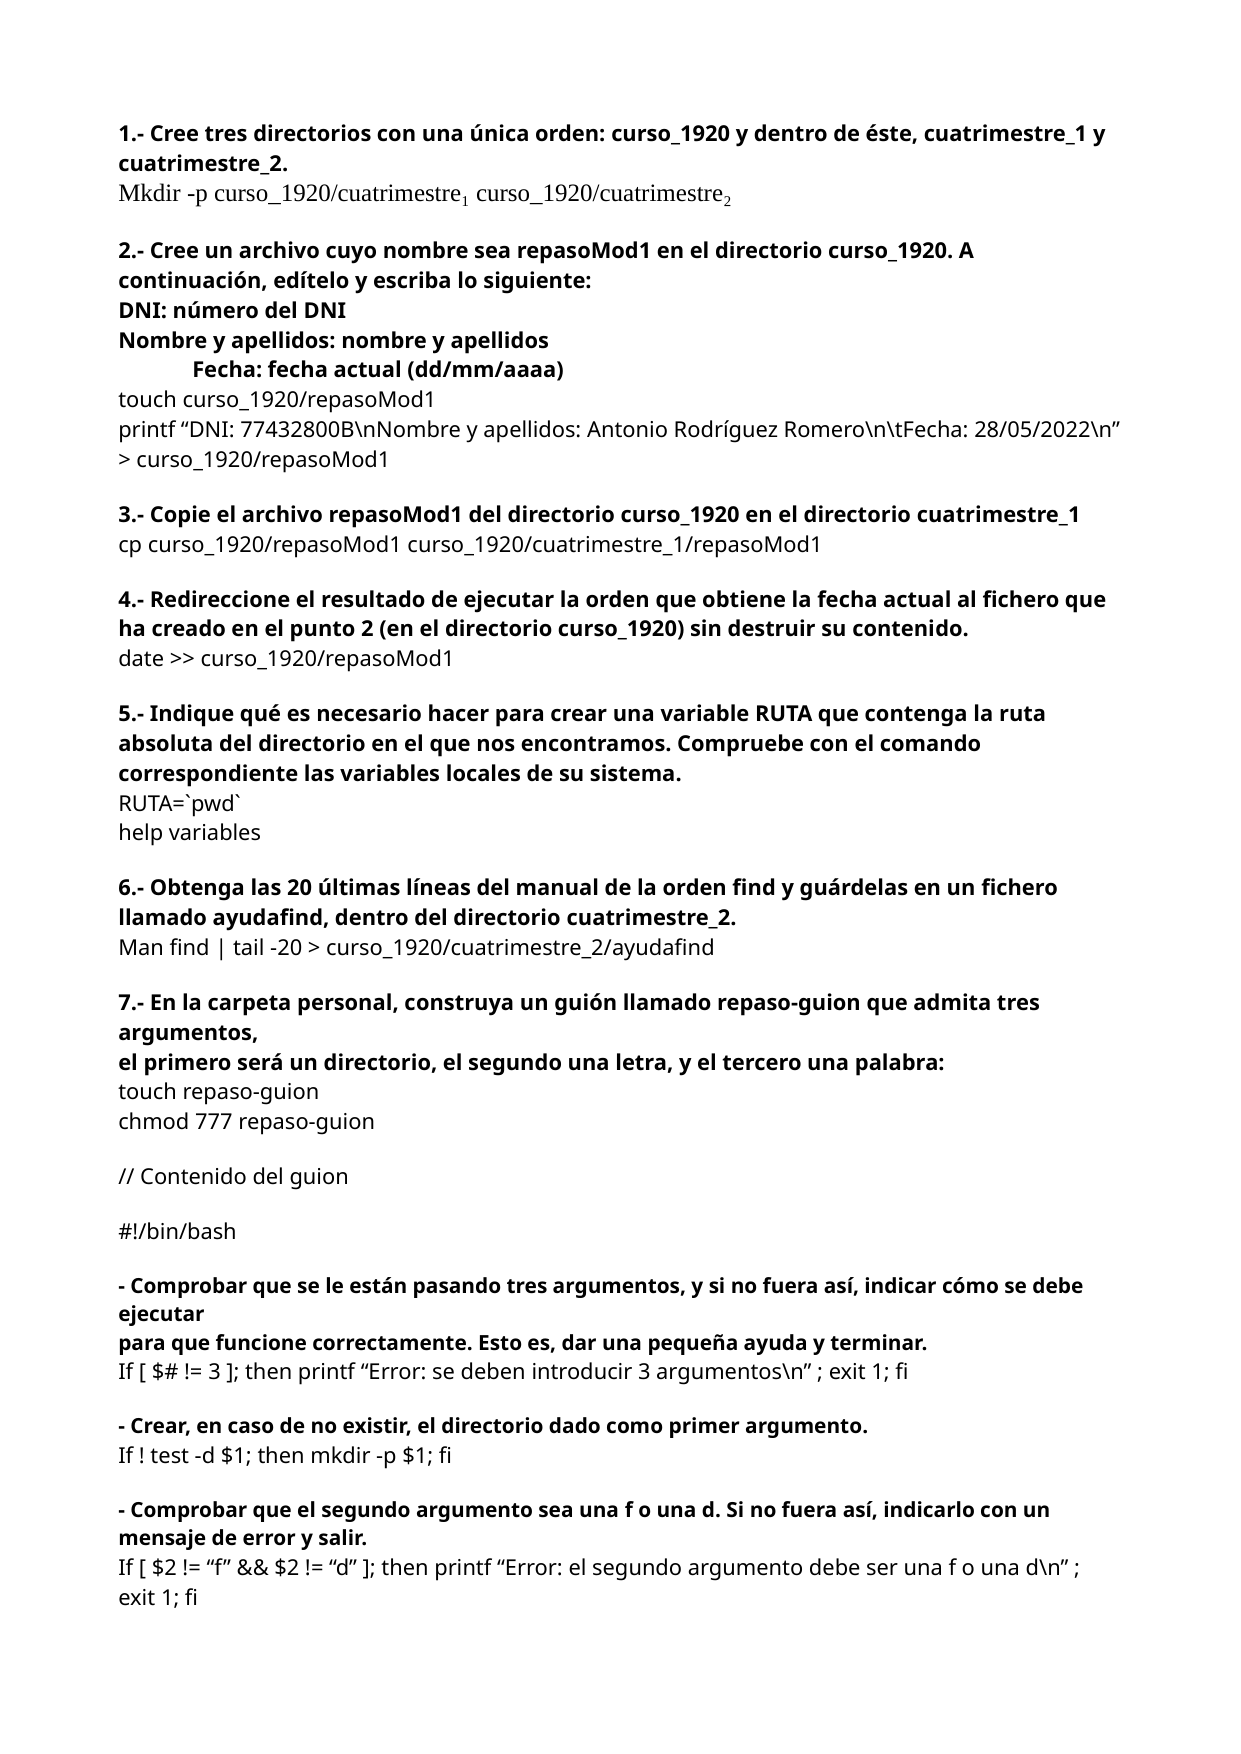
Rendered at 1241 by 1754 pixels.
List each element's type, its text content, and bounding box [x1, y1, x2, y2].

text 4.- Redireccione el resultado de ejecutar la orden que obtiene la fecha actual al fichero que ha creado en el punto 2 (en el directorio curso_1920) sin destruir su contenido. [118, 583, 1122, 643]
text 2.- Cree un archivo cuyo nombre sea repasoMod1 en el directorio curso_1920. A continuación, edítelo y escriba lo siguiente: DNI: número del DNI Nombre y apellidos: nombre y apellidos Fecha: fecha actual (dd/mm/aaaa) [118, 235, 1122, 384]
text 7.- En la carpeta personal, construya un guión llamado repaso-guion que admita tres argumentos, el primero será un directorio, el segundo una letra, y el tercero una palabra: [118, 987, 1122, 1076]
text If [ $# != 3 ]; then printf “Error: se deben introducir 3 argumentos\n” ; exit 1; fi [118, 1356, 1122, 1386]
text printf “DNI: 77432800B\nNombre y apellidos: Antonio Rodríguez Romero\n\tFecha: 28/05/2022\n” > curso_1920/repasoMod1 [118, 414, 1122, 473]
text #!/bin/bash [118, 1216, 1122, 1246]
text If ! test -d $1; then mkdir -p $1; fi [118, 1440, 1122, 1469]
text - Comprobar que el segundo argumento sea una f o una d. Si no fuera así, indicarlo con un mensaje de error y salir. [118, 1495, 1122, 1552]
text - Crear, en caso de no existir, el directorio dado como primer argumento. [118, 1411, 1122, 1440]
text 3.- Copie el archivo repasoMod1 del directorio curso_1920 en el directorio cuatrimestre_1 [118, 499, 1122, 528]
text chmod 777 repaso-guion [118, 1106, 1122, 1136]
text touch curso_1920/repasoMod1 [118, 384, 1122, 414]
text If [ $2 != “f” && $2 != “d” ]; then printf “Error: el segundo argumento debe ser una f o una d\n” ; exit 1; fi [118, 1552, 1122, 1611]
text cp curso_1920/repasoMod1 curso_1920/cuatrimestre_1/repasoMod1 [118, 528, 1122, 558]
text RUTA=`pwd` [118, 787, 1122, 817]
text 5.- Indique qué es necesario hacer para crear una variable RUTA que contenga la ruta absoluta del directorio en el que nos encontramos. Compruebe con el comando correspondiente las variables locales de su sistema. [118, 698, 1122, 787]
text date >> curso_1920/repasoMod1 [118, 643, 1122, 673]
text help variables [118, 817, 1122, 847]
text 6.- Obtenga las 20 últimas líneas del manual de la orden find y guárdelas en un fichero llamado ayudafind, dentro del directorio cuatrimestre_2. [118, 872, 1122, 932]
text touch repaso-guion [118, 1076, 1122, 1106]
text // Contenido del guion [118, 1161, 1122, 1191]
text Man find | tail -20 > curso_1920/cuatrimestre_2/ayudafind [118, 932, 1122, 962]
text Mkdir -p curso_1920/cuatrimestre₁ curso_1920/cuatrimestre₂ [118, 178, 1122, 206]
text 1.- Cree tres directorios con una única orden: curso_1920 y dentro de éste, cuatrimestre_1 y cuatrimestre_2. [118, 118, 1122, 178]
text - Comprobar que se le están pasando tres argumentos, y si no fuera así, indicar cómo se debe ejecutar para que funcione correctamente. Esto es, dar una pequeña ayuda y terminar. [118, 1271, 1122, 1356]
